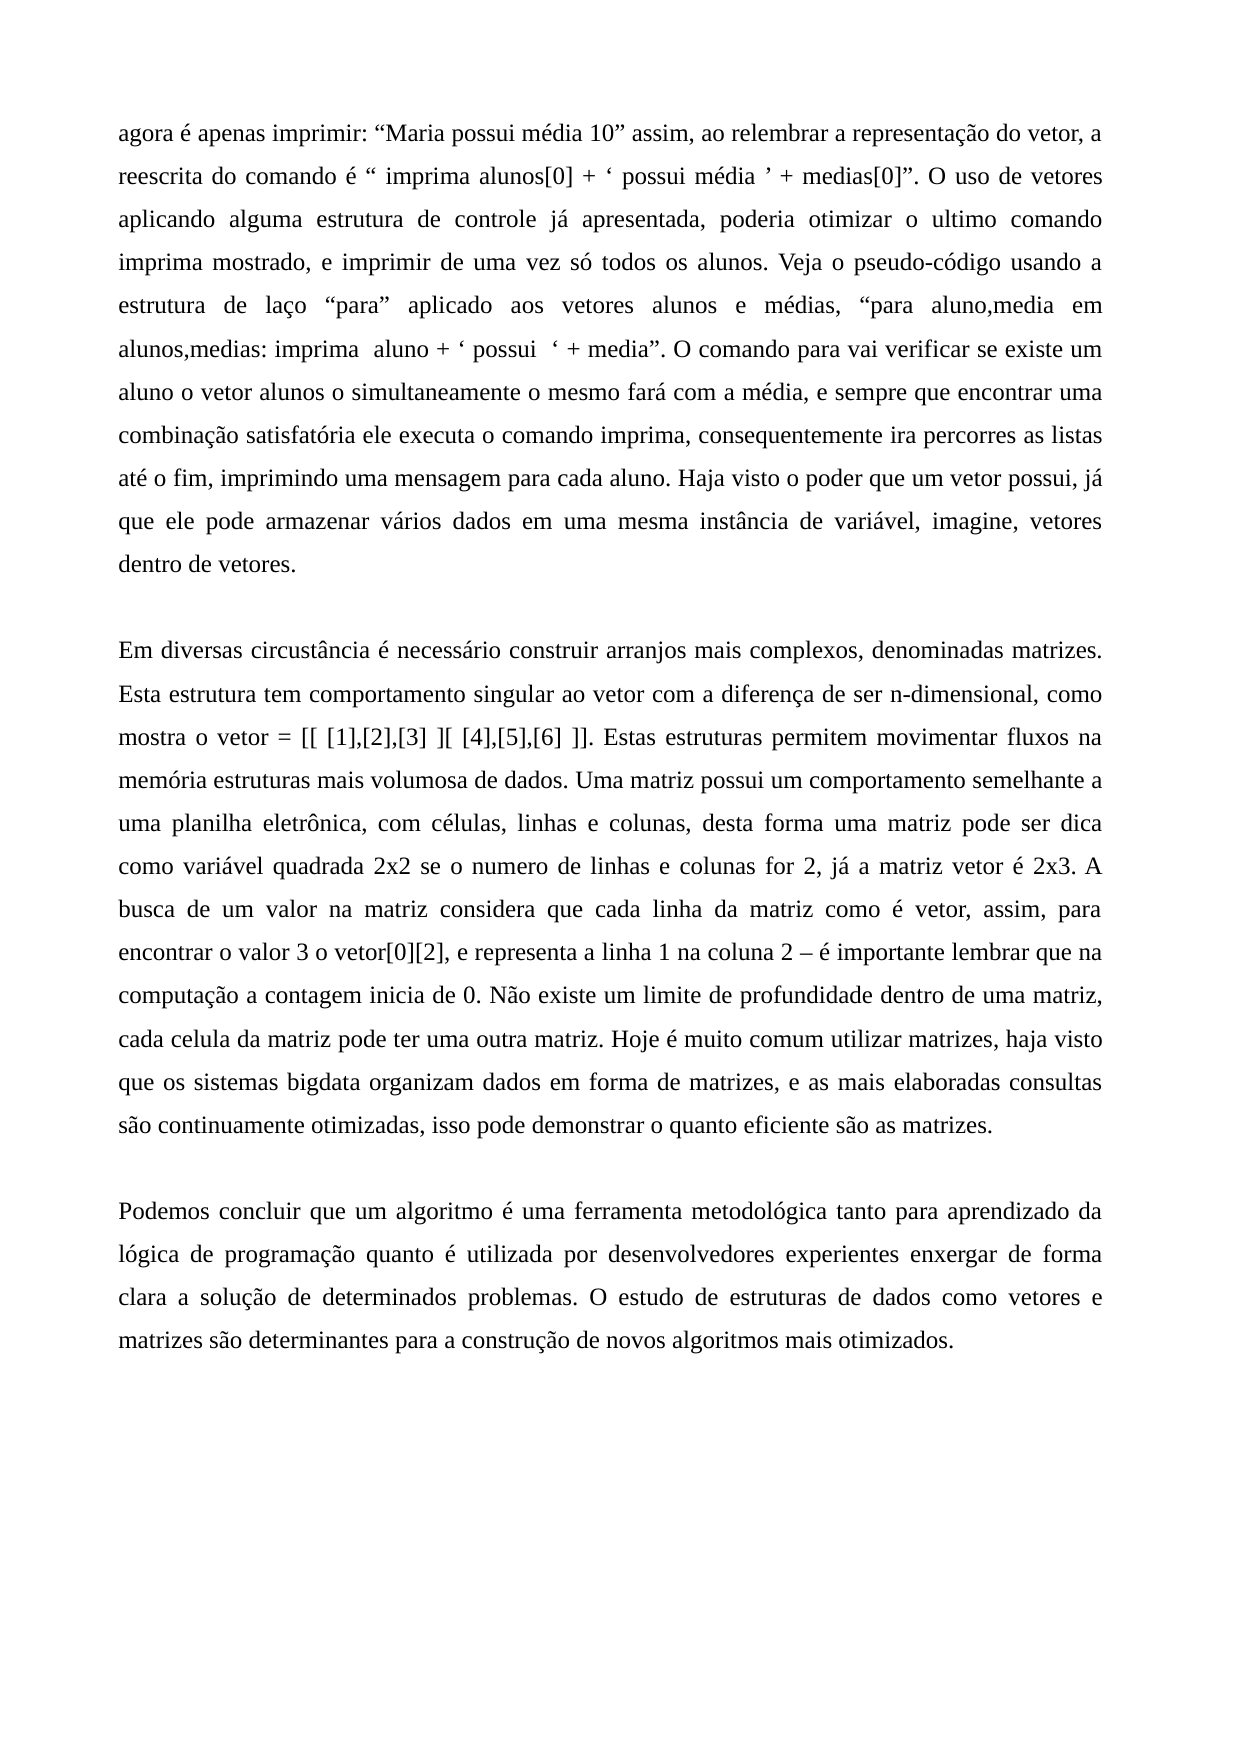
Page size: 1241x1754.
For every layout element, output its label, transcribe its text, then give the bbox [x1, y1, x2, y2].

text Podemos concluir que um algoritmo é uma ferramenta metodológica tanto para aprendizado da lógica de programação quanto é utilizada por desenvolvedores experientes enxergar de forma clara a solução de determinados problemas. O estudo de estruturas de dados como vetores e matrizes são determinantes para a construção de novos algoritmos mais otimizados. [118, 1196, 1104, 1354]
text agora é apenas imprimir: “Maria possui média 10” assim, ao relembrar a representação do vetor, a reescrita do comando é “ imprima alunos[0] + ‘ possui média ’ + medias[0]”. O uso de vetores aplicando alguma estrutura de controle já apresentada, poderia otimizar o ultimo comando imprima mostrado, e imprimir de uma vez só todos os alunos. Veja o pseudo-código usando a estrutura de laço “para” aplicado aos vetores alunos e médias, “para aluno,media em alunos,medias: imprima aluno + ‘ possui ‘ + media”. O comando para vai verificar se existe um aluno o vetor alunos o simultaneamente o mesmo fará com a média, e sempre que encontrar uma combinação satisfatória ele executa o comando imprima, consequentemente ira percorres as listas até o fim, imprimindo uma mensagem para cada aluno. Haja visto o poder que um vetor possui, já que ele pode armazenar vários dados em uma mesma instância de variável, imagine, vetores dentro de vetores. [118, 118, 1104, 578]
text Em diversas circustância é necessário construir arranjos mais complexos, denominadas matrizes. Esta estrutura tem comportamento singular ao vetor com a diferença de ser n-dimensional, como mostra o vetor = [[ [1],[2],[3] ][ [4],[5],[6] ]]. Estas estruturas permitem movimentar fluxos na memória estruturas mais volumosa de dados. Uma matriz possui um comportamento semelhante a uma planilha eletrônica, com células, linhas e colunas, desta forma uma matriz pode ser dica como variável quadrada 2x2 se o numero de linhas e colunas for 2, já a matriz vetor é 2x3. A busca de um valor na matriz considera que cada linha da matriz como é vetor, assim, para encontrar o valor 3 o vetor[0][2], e representa a linha 1 na coluna 2 – é importante lembrar que na computação a contagem inicia de 0. Não existe um limite de profundidade dentro de uma matriz, cada celula da matriz pode ter uma outra matriz. Hoje é muito comum utilizar matrizes, haja visto que os sistemas bigdata organizam dados em forma de matrizes, e as mais elaboradas consultas são continuamente otimizadas, isso pode demonstrar o quanto eficiente são as matrizes. [118, 636, 1104, 1139]
